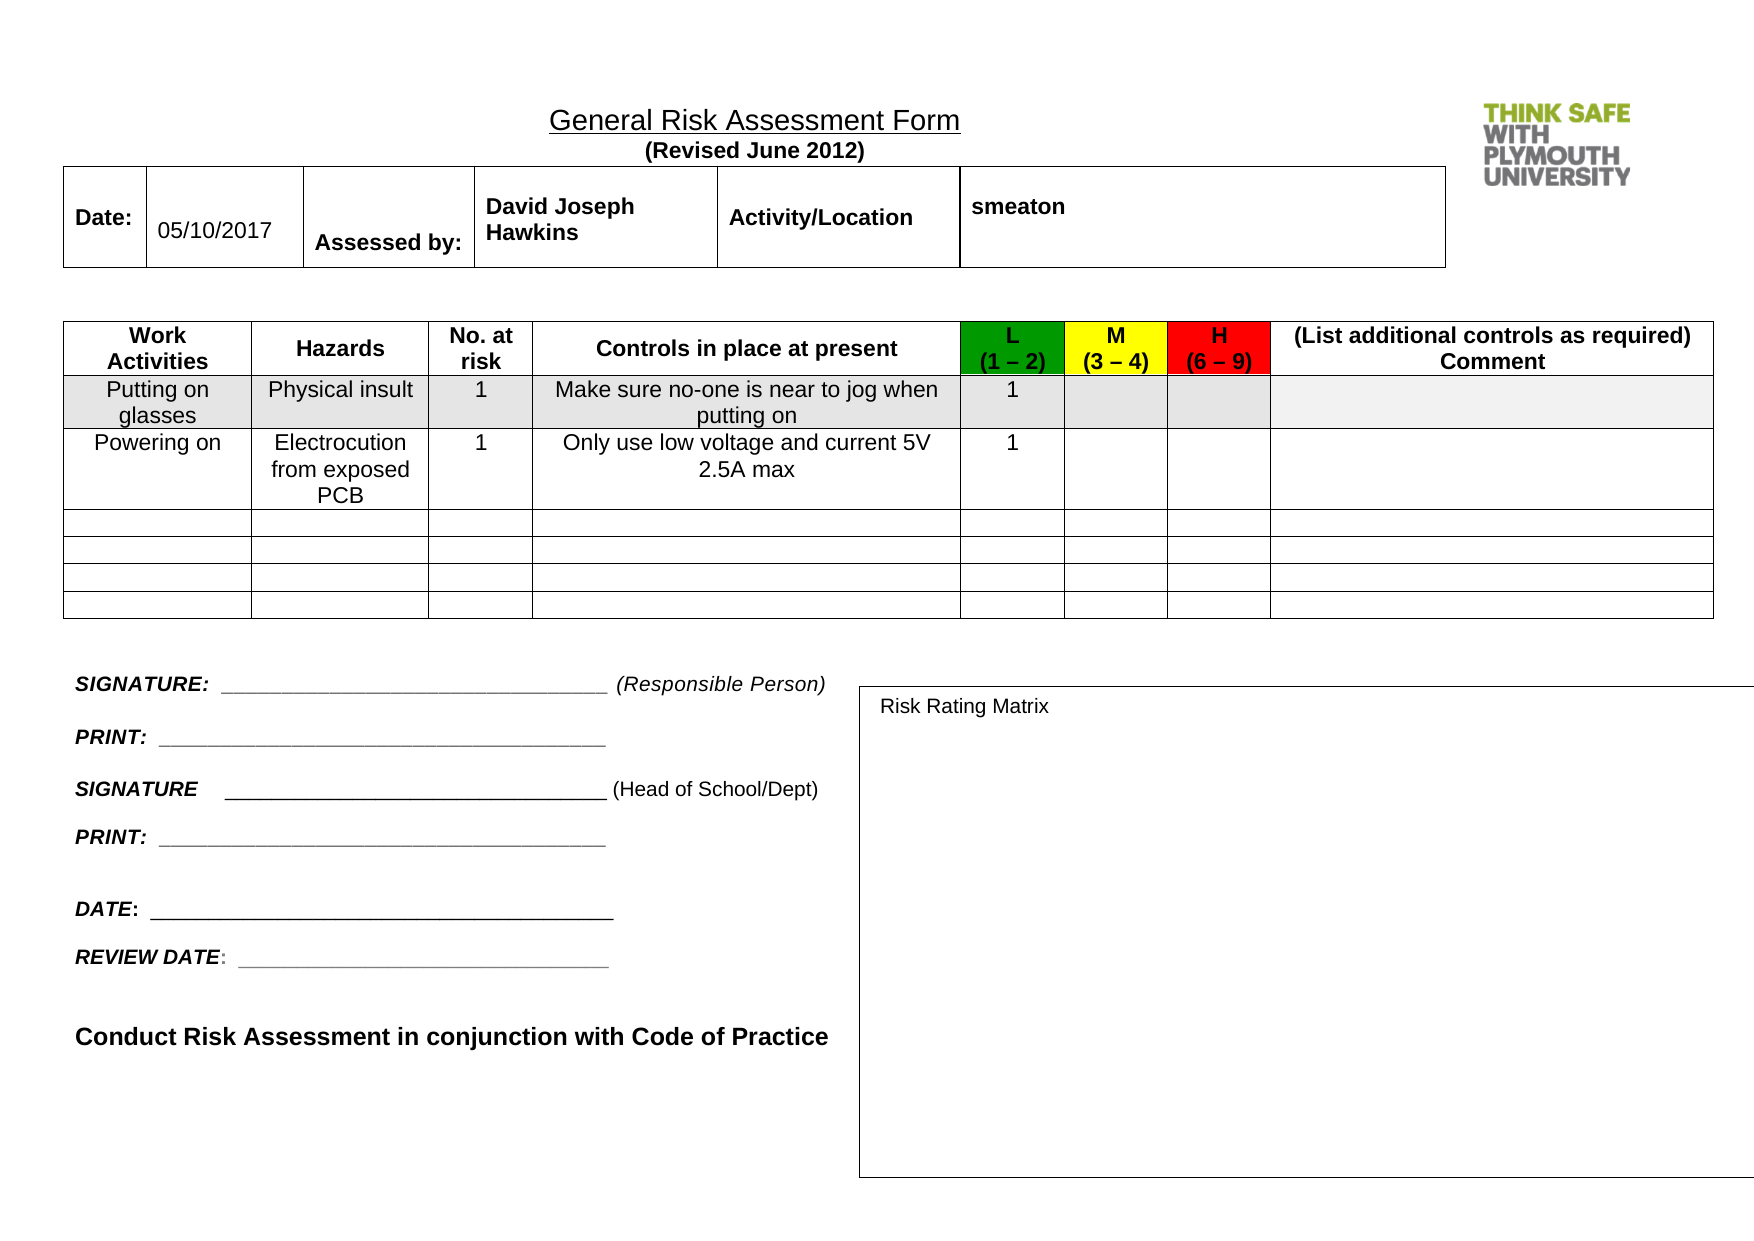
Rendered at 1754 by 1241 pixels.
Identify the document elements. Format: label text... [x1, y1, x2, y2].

subtitle PRINT: _____________________________________ [75, 724, 859, 748]
table_cell [64, 510, 251, 536]
table_cell [252, 592, 428, 618]
table_cell Physical insult [252, 376, 428, 428]
table_cell [1168, 592, 1270, 618]
table_cell [1065, 537, 1167, 563]
table_cell [1271, 510, 1713, 536]
table_cell David Joseph Hawkins [475, 167, 717, 267]
table_cell 1 [429, 376, 532, 428]
subtitle SIGNATURE: ________________________________ (Responsible Person) [75, 672, 1679, 696]
subtitle PRINT: _____________________________________ [75, 825, 859, 849]
table_cell [1065, 376, 1167, 428]
table_cell [1271, 537, 1713, 563]
table_cell [429, 592, 532, 618]
table_cell [429, 537, 532, 563]
table_cell smeaton [961, 167, 1445, 267]
table_cell [533, 537, 960, 563]
table_cell 1 [961, 376, 1064, 428]
table_cell [252, 564, 428, 591]
table_cell [1168, 376, 1270, 428]
table_cell [533, 592, 960, 618]
table_cell 1 [961, 429, 1064, 508]
table_cell [961, 510, 1064, 536]
text SIGNATURE _________________________________ (Head of School/Dept) [75, 777, 859, 801]
text Conduct Risk Assessment in conjunction with Code of Practice [75, 1022, 859, 1050]
table_cell Putting on glasses [64, 376, 251, 428]
table_cell [961, 564, 1064, 591]
picture [1483, 103, 1630, 186]
table_cell [1065, 592, 1167, 618]
subtitle REVIEW DATE: ________________________________ [75, 945, 859, 969]
table_cell Activity/Location [718, 167, 959, 267]
table_cell [1271, 429, 1713, 508]
table_header No. at risk [429, 322, 532, 374]
table_cell [1065, 429, 1167, 508]
table_header L (1 – 2) [961, 322, 1064, 374]
table_cell Date: [64, 167, 146, 267]
table_header Controls in place at present [533, 322, 960, 374]
table_cell [1271, 592, 1713, 618]
table_cell [64, 592, 251, 618]
table_cell 05/10/2017 [147, 167, 303, 267]
table_cell [533, 510, 960, 536]
table_cell [961, 537, 1064, 563]
table_cell [1271, 564, 1713, 591]
table_header (List additional controls as required) Comment [1271, 322, 1713, 374]
table_cell Only use low voltage and current 5V 2.5A max [533, 429, 960, 508]
table_cell [429, 564, 532, 591]
table_cell [64, 537, 251, 563]
table_cell Powering on [64, 429, 251, 508]
table_header M (3 – 4) [1065, 322, 1167, 374]
text DATE: ________________________________________ [75, 897, 859, 921]
table_cell Assessed by: [304, 167, 474, 267]
table_cell [1065, 510, 1167, 536]
table_cell [1168, 510, 1270, 536]
table_cell [252, 537, 428, 563]
table_cell [429, 510, 532, 536]
table_header H (6 – 9) [1168, 322, 1270, 374]
table_header Hazards [252, 322, 428, 374]
table_cell [961, 592, 1064, 618]
table_header Work Activities [64, 322, 251, 374]
table_cell [1271, 376, 1713, 428]
table_header General Risk Assessment Form (Revised June 2012) [64, 104, 1446, 166]
table_cell [252, 510, 428, 536]
table_cell Make sure no-one is near to jog when putting on [533, 376, 960, 428]
table_cell [533, 564, 960, 591]
table_cell [1168, 564, 1270, 591]
table_cell [64, 564, 251, 591]
table_cell Electrocution from exposed PCB [252, 429, 428, 508]
table_cell [1168, 537, 1270, 563]
table_cell [1065, 564, 1167, 591]
table_header [1446, 104, 1668, 267]
table_cell 1 [429, 429, 532, 508]
table_cell [1168, 429, 1270, 508]
